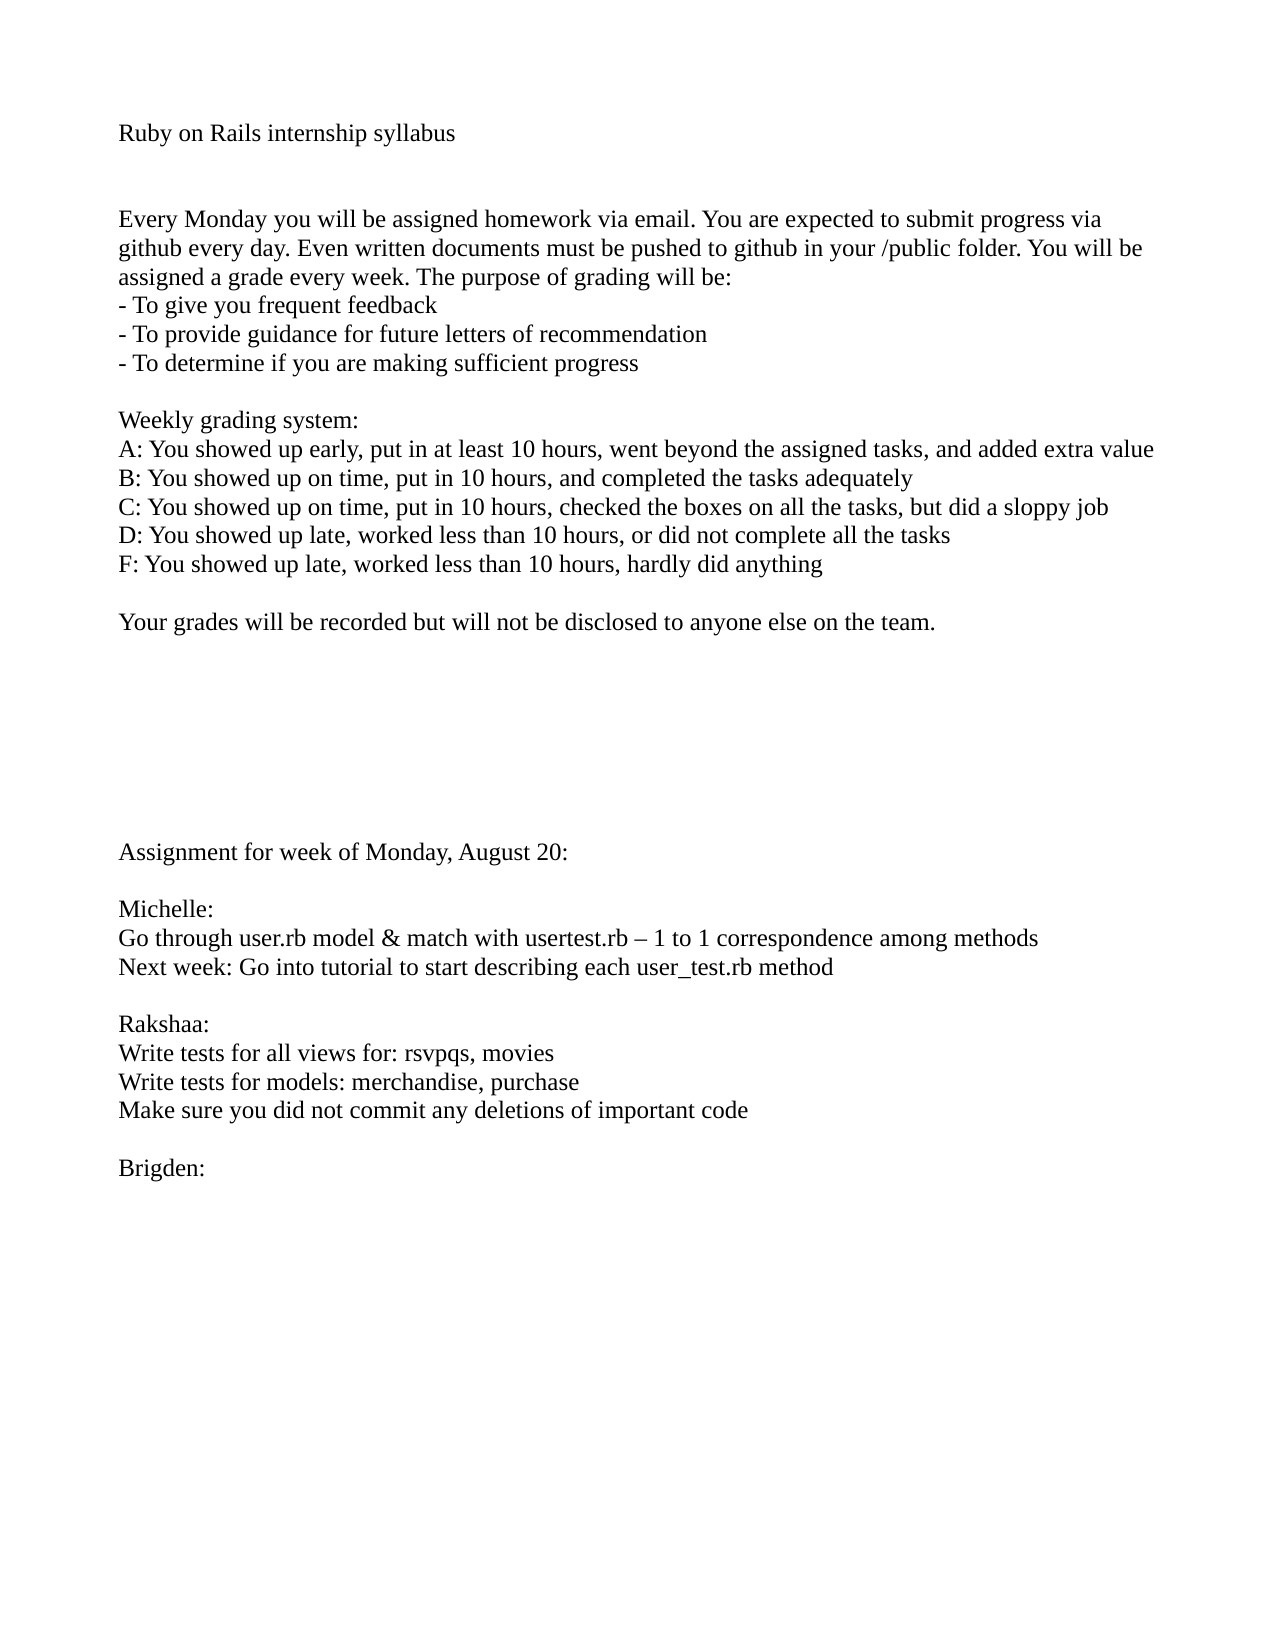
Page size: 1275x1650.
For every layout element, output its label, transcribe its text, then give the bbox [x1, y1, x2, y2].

text Next week: Go into tutorial to start describing each user_test.rb method [118, 952, 1157, 981]
text A: You showed up early, put in at least 10 hours, went beyond the assigned tasks, and added extra value [118, 434, 1157, 463]
text Brigden: [118, 1153, 1157, 1182]
text Ruby on Rails internship syllabus [118, 118, 1157, 147]
text D: You showed up late, worked less than 10 hours, or did not complete all the tasks [118, 521, 1157, 549]
text Your grades will be recorded but will not be disclosed to anyone else on the team. [118, 607, 1157, 636]
text - To give you frequent feedback [118, 291, 1157, 319]
text - To determine if you are making sufficient progress [118, 348, 1157, 377]
text Every Monday you will be assigned homework via email. You are expected to submit progress via github every day. Even written documents must be pushed to github in your /public folder. You will be assigned a grade every week. The purpose of grading will be: [118, 204, 1157, 291]
text B: You showed up on time, put in 10 hours, and completed the tasks adequately [118, 463, 1157, 492]
text Rakshaa: [118, 1009, 1157, 1038]
text Go through user.rb model & match with usertest.rb – 1 to 1 correspondence among methods [118, 923, 1157, 952]
text Make sure you did not commit any deletions of important code [118, 1096, 1157, 1124]
text Write tests for models: merchandise, purchase [118, 1067, 1157, 1096]
text Assignment for week of Monday, August 20: [118, 837, 1157, 866]
text C: You showed up on time, put in 10 hours, checked the boxes on all the tasks, but did a sloppy job [118, 492, 1157, 521]
text F: You showed up late, worked less than 10 hours, hardly did anything [118, 549, 1157, 578]
text Write tests for all views for: rsvpqs, movies [118, 1038, 1157, 1067]
text - To provide guidance for future letters of recommendation [118, 319, 1157, 348]
text Weekly grading system: [118, 406, 1157, 434]
text Michelle: [118, 894, 1157, 923]
